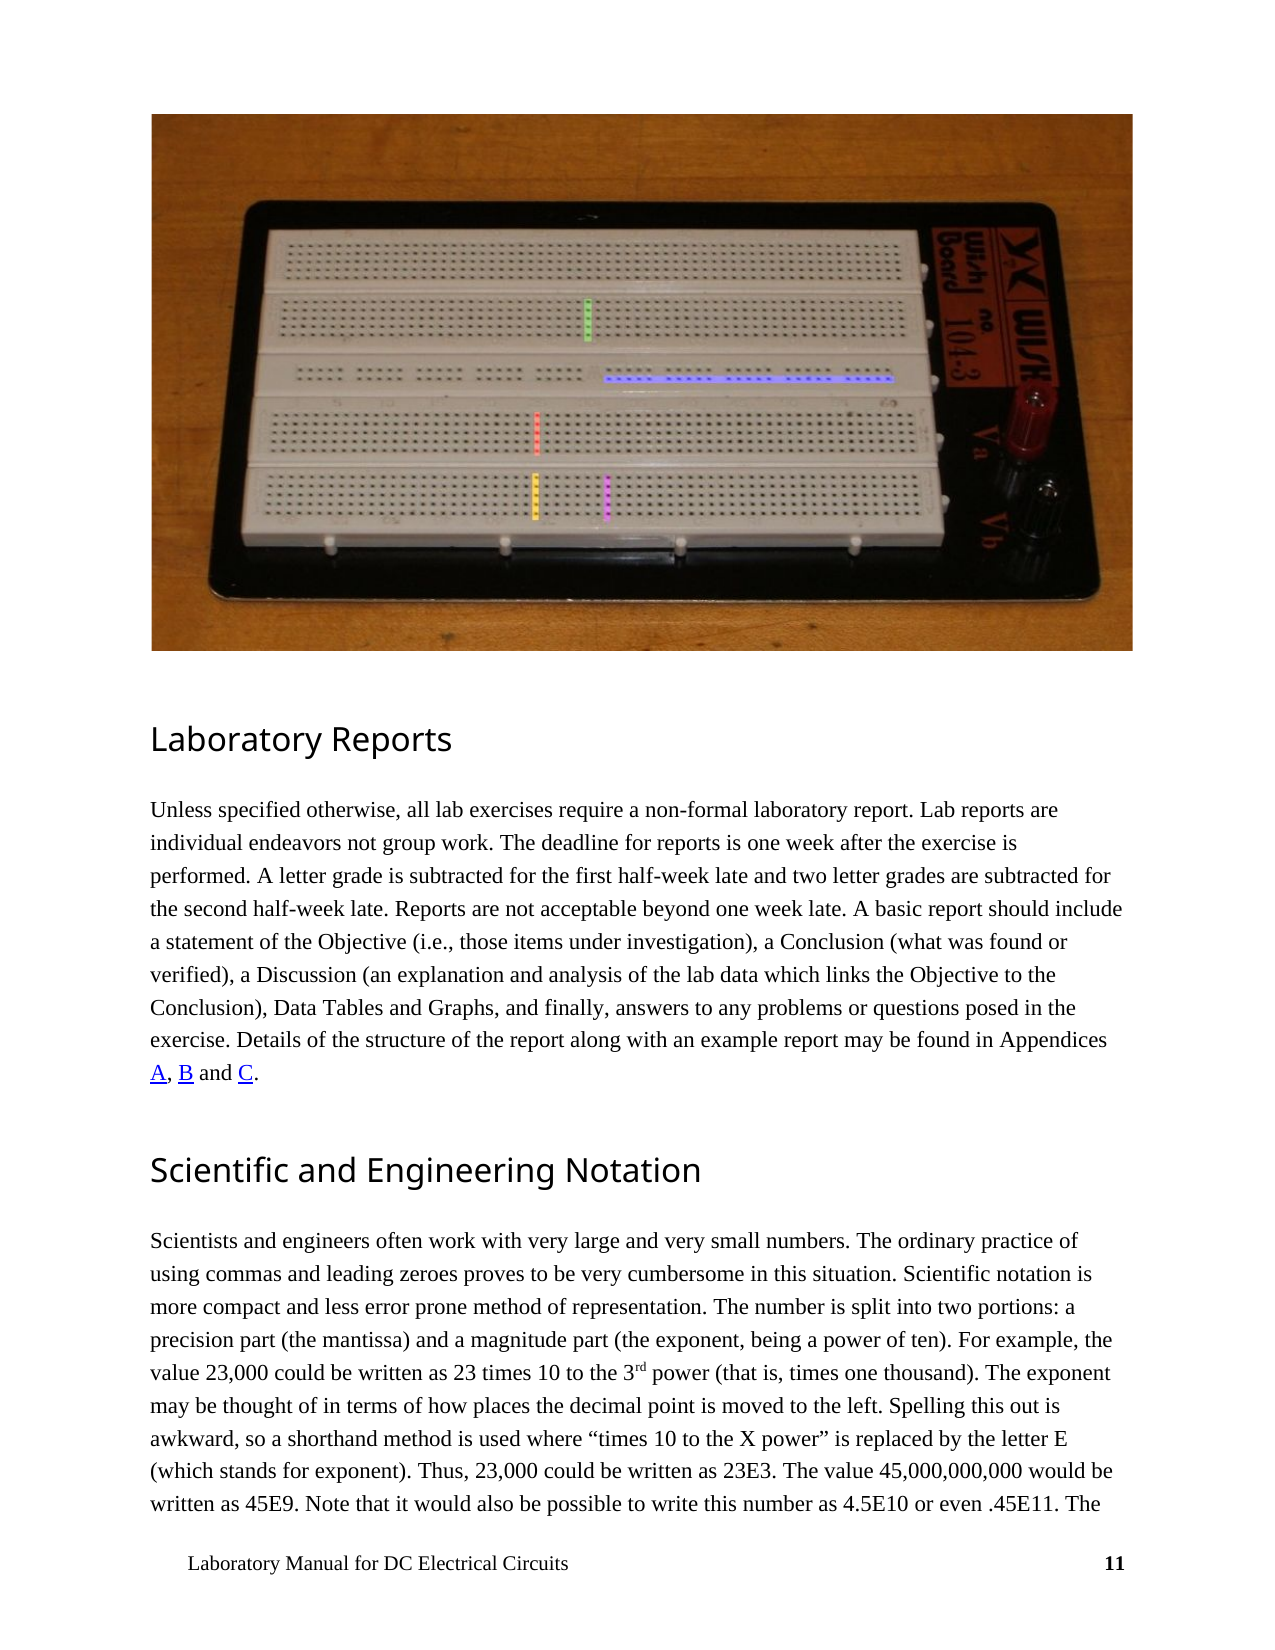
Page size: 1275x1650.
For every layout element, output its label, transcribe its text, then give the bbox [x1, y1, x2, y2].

text Laboratory Reports [150, 715, 1125, 761]
picture [151, 114, 1133, 651]
text Unless specified otherwise, all lab exercises require a non-formal laboratory report. Lab reports are individual endeavors not group work. The deadline for reports is one week after the exercise is performed. A letter grade is subtracted for the first half-week late and two letter grades are subtracted for the second half-week late. Reports are not acceptable beyond one week late. A basic report should include a statement of the Objective (i.e., those items under investigation), a Conclusion (what was found or verified), a Discussion (an explanation and analysis of the lab data which links the Objective to the Conclusion), Data Tables and Graphs, and finally, answers to any problems or questions posed in the exercise. Details of the structure of the report along with an example report may be found in Appendices A, B and C. [150, 796, 1125, 1086]
text Scientists and engineers often work with very large and very small numbers. The ordinary practice of using commas and leading zeroes proves to be very cumbersome in this situation. Scientific notation is more compact and less error prone method of representation. The number is split into two portions: a precision part (the mantissa) and a magnitude part (the exponent, being a power of ten). For example, the value 23,000 could be written as 23 times 10 to the 3rd power (that is, times one thousand). The exponent may be thought of in terms of how places the decimal point is moved to the left. Spelling this out is awkward, so a shorthand method is used where “times 10 to the X power” is replaced by the letter E (which stands for exponent). Thus, 23,000 could be written as 23E3. The value 45,000,000,000 would be written as 45E9. Note that it would also be possible to write this number as 4.5E10 or even .45E11. The [150, 1227, 1125, 1517]
text Scientific and Engineering Notation [150, 1146, 1125, 1192]
